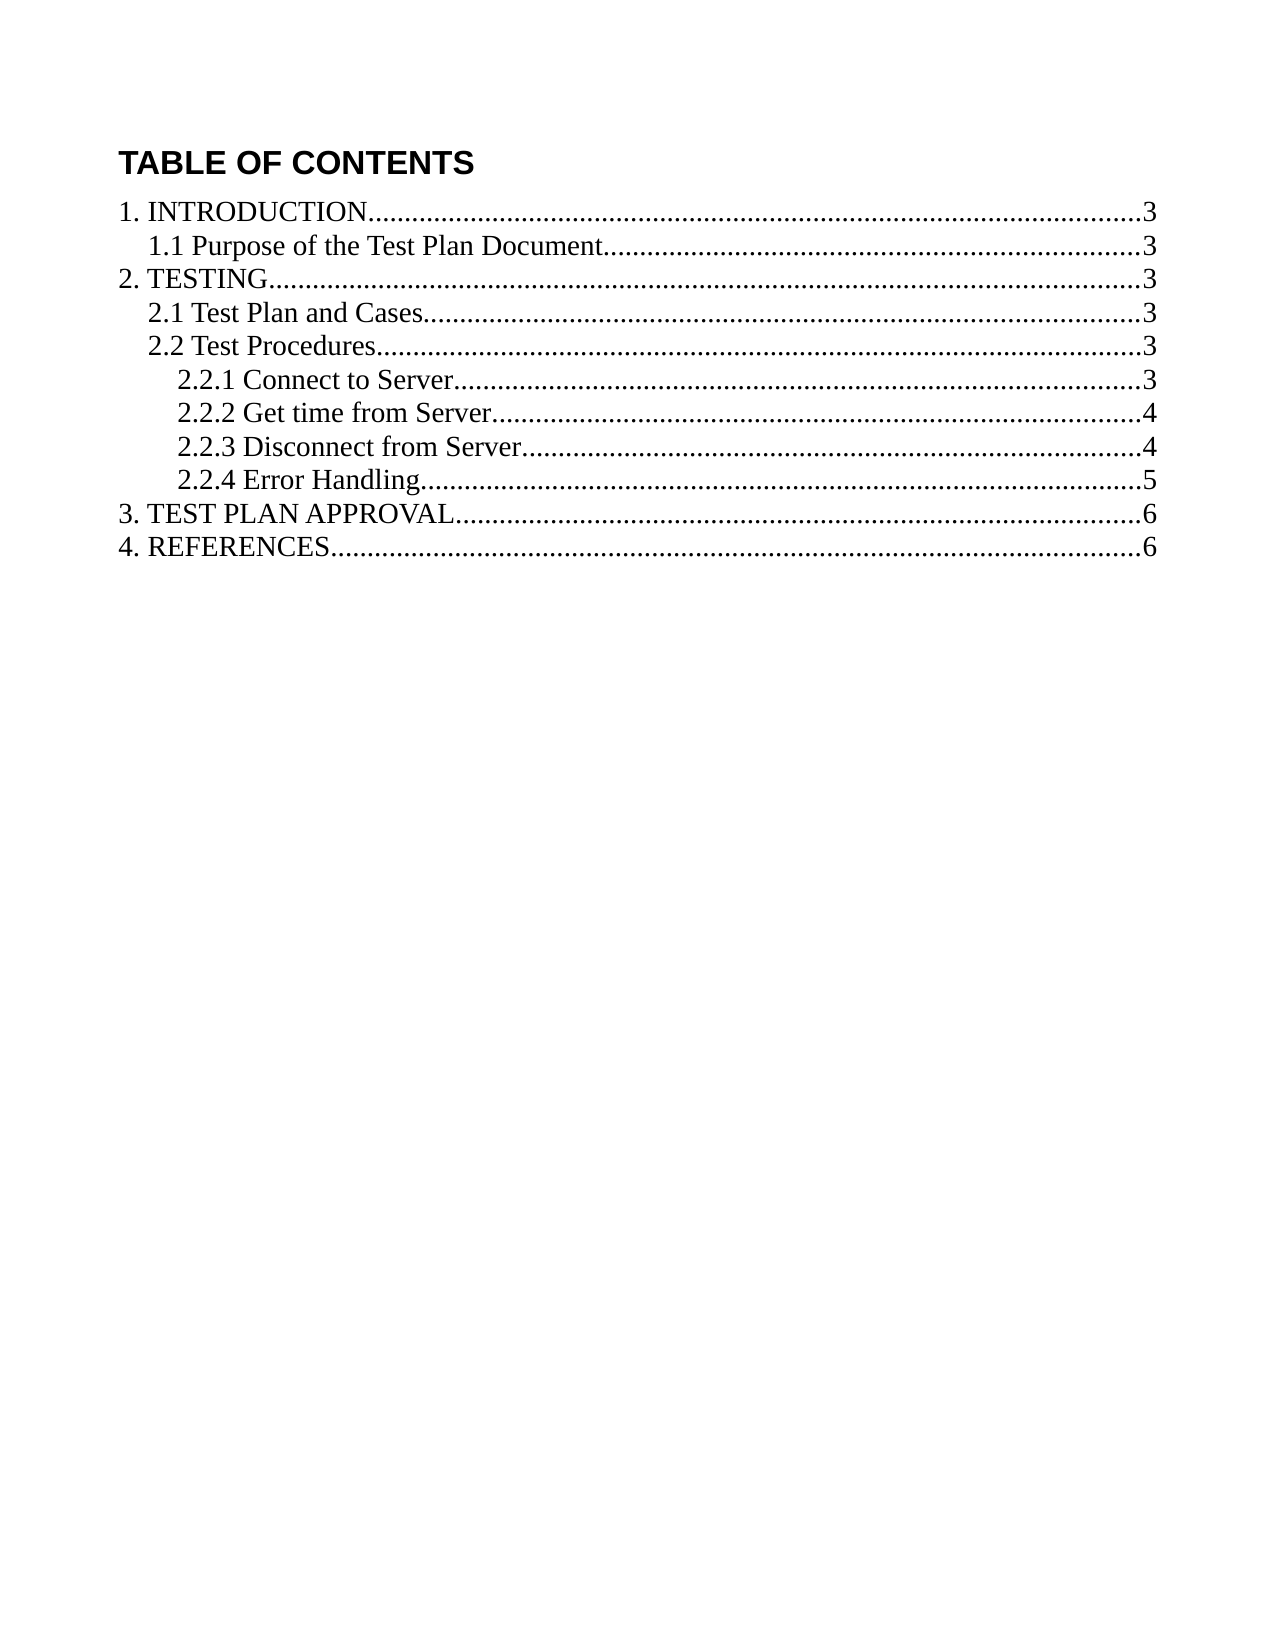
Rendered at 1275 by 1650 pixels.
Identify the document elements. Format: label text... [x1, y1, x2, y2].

text 2.2.4 Error Handling 5 [177, 462, 1157, 496]
text 2.1 Test Plan and Cases 3 [148, 295, 1157, 328]
text 2.2 Test Procedures 3 [148, 328, 1157, 362]
text 2.2.2 Get time from Server 4 [177, 395, 1157, 429]
text 2.2.3 Disconnect from Server 4 [177, 429, 1157, 462]
text 1.1 Purpose of the Test Plan Document 3 [148, 228, 1157, 261]
text 1. INTRODUCTION 3 [118, 194, 1157, 228]
subtitle TABLE OF CONTENTS [118, 143, 1157, 182]
text 4. REFERENCES 6 [118, 529, 1157, 563]
text 2. TESTING 3 [118, 261, 1157, 295]
text 2.2.1 Connect to Server 3 [177, 362, 1157, 395]
text 3. TEST PLAN APPROVAL 6 [118, 496, 1157, 529]
